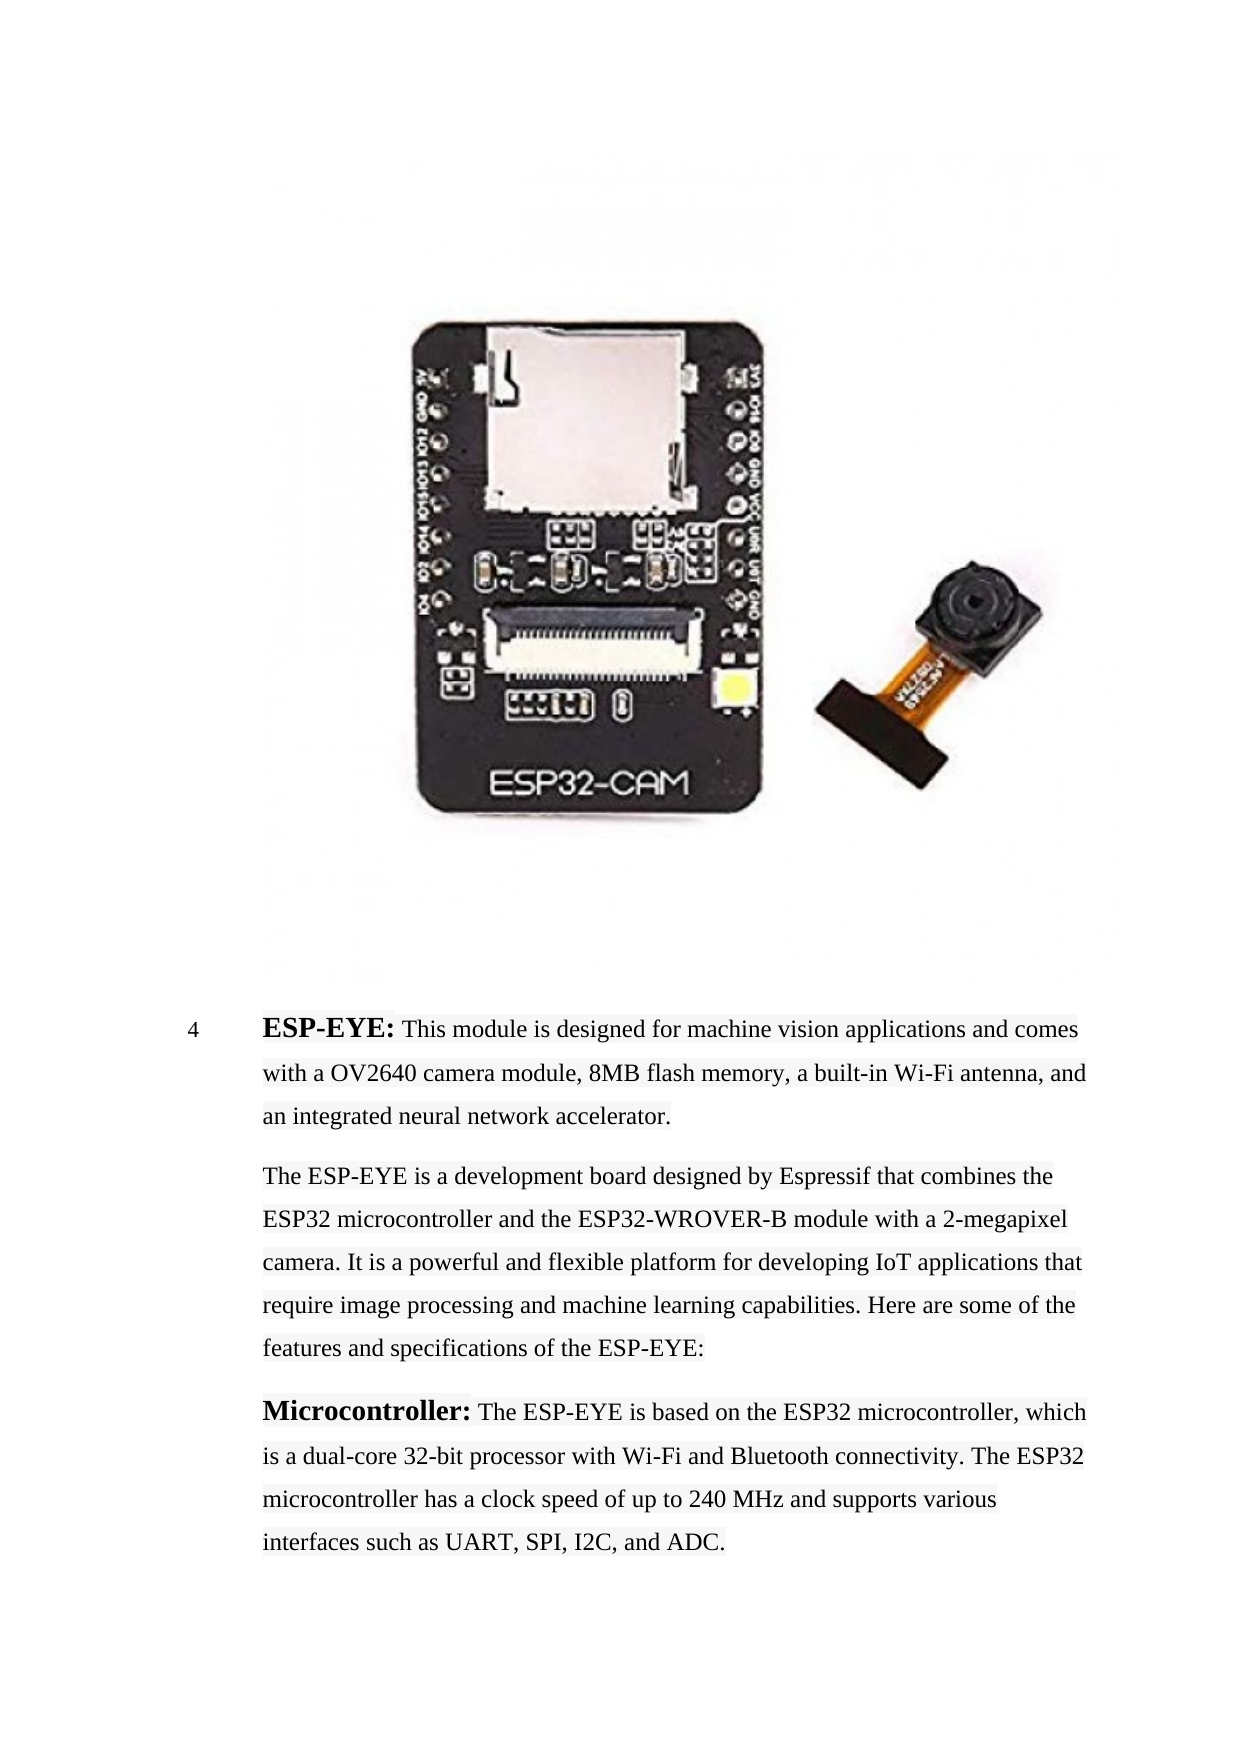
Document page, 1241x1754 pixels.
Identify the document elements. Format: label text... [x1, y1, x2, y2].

list ESP-EYE: This module is designed for machine vision applications and comes with a OV2640 camera module, 8MB flash memory, a built-in Wi-Fi antenna, and an integrated neural network accelerator. [187, 1010, 1090, 1130]
picture [262, 150, 1122, 981]
list Microcontroller: The ESP-EYE is based on the ESP32 microcontroller, which is a dual-core 32-bit processor with Wi-Fi and Bluetooth connectivity. The ESP32 microcontroller has a clock speed of up to 240 MHz and supports various interfaces such as UART, SPI, I2C, and ADC. [262, 1393, 1090, 1556]
list The ESP-EYE is a development board designed by Espressif that combines the ESP32 microcontroller and the ESP32-WROVER-B module with a 2-megapixel camera. It is a powerful and flexible platform for developing IoT applications that require image processing and machine learning capabilities. Here are some of the features and specifications of the ESP-EYE: [262, 1161, 1090, 1362]
